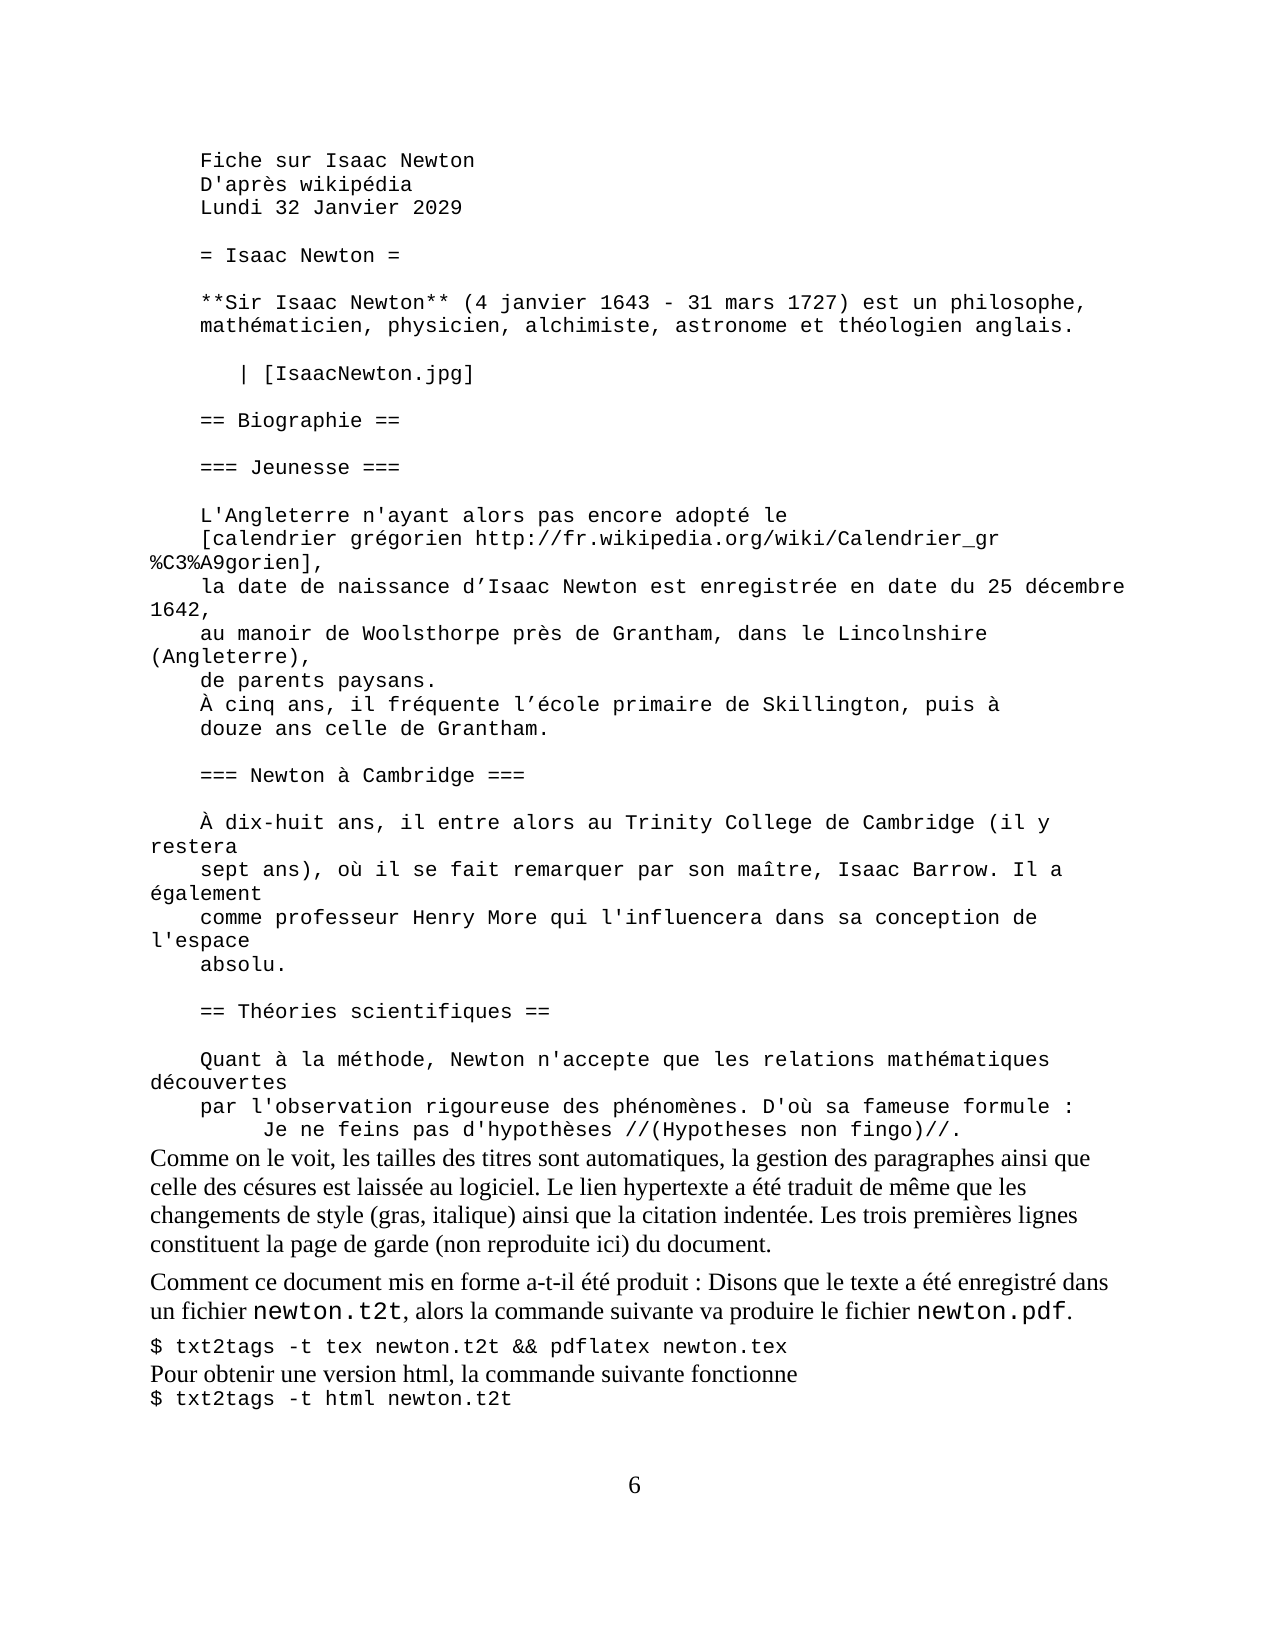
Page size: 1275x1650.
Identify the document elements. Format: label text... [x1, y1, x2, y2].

text $ txt2tags -t html newton.t2t [150, 1388, 1125, 1412]
text [calendrier grégorien http://fr.wikipedia.org/wiki/Calendrier_gr%C3%A9gorien], [150, 528, 1125, 576]
text la date de naissance d’Isaac Newton est enregistrée en date du 25 décembre 1642, [150, 576, 1125, 623]
text == Théories scientifiques == [150, 1001, 1125, 1025]
text Comme on le voit, les tailles des titres sont automatiques, la gestion des paragraphes ainsi que celle des césures est laissée au logiciel. Le lien hypertexte a été traduit de même que les changements de style (gras, italique) ainsi que la citation indentée. Les trois premières lignes constituent la page de garde (non reproduite ici) du document. [150, 1143, 1125, 1258]
text D'après wikipédia [150, 174, 1125, 197]
text = Isaac Newton = [150, 244, 1125, 268]
text Quant à la méthode, Newton n'accepte que les relations mathématiques découvertes [150, 1048, 1125, 1096]
text === Newton à Cambridge === [150, 765, 1125, 788]
text Comment ce document mis en forme a-t-il été produit : Disons que le texte a été enregistré dans un fichier newton.t2t, alors la commande suivante va produire le fichier newton.pdf. [150, 1267, 1125, 1327]
text == Biographie == [150, 410, 1125, 434]
text Fiche sur Isaac Newton [150, 150, 1125, 174]
text sept ans), où il se fait remarquer par son maître, Isaac Barrow. Il a également [150, 859, 1125, 907]
text À cinq ans, il fréquente l’école primaire de Skillington, puis à [150, 694, 1125, 717]
text === Jeunesse === [150, 457, 1125, 481]
text Pour obtenir une version html, la commande suivante fonctionne [150, 1359, 1125, 1388]
text de parents paysans. [150, 670, 1125, 694]
text par l'observation rigoureuse des phénomènes. D'où sa fameuse formule : [150, 1096, 1125, 1119]
text | [IsaacNewton.jpg] [150, 363, 1125, 386]
text **Sir Isaac Newton** (4 janvier 1643 - 31 mars 1727) est un philosophe, [150, 292, 1125, 316]
text douze ans celle de Grantham. [150, 717, 1125, 741]
text mathématicien, physicien, alchimiste, astronome et théologien anglais. [150, 316, 1125, 339]
text absolu. [150, 954, 1125, 978]
text $ txt2tags -t tex newton.t2t && pdflatex newton.tex [150, 1336, 1125, 1359]
text À dix-huit ans, il entre alors au Trinity College de Cambridge (il y restera [150, 812, 1125, 859]
text au manoir de Woolsthorpe près de Grantham, dans le Lincolnshire (Angleterre), [150, 623, 1125, 670]
text Je ne feins pas d'hypothèses //(Hypotheses non fingo)//. [150, 1119, 1125, 1143]
text comme professeur Henry More qui l'influencera dans sa conception de l'espace [150, 907, 1125, 954]
text L'Angleterre n'ayant alors pas encore adopté le [150, 505, 1125, 528]
text Lundi 32 Janvier 2029 [150, 197, 1125, 221]
